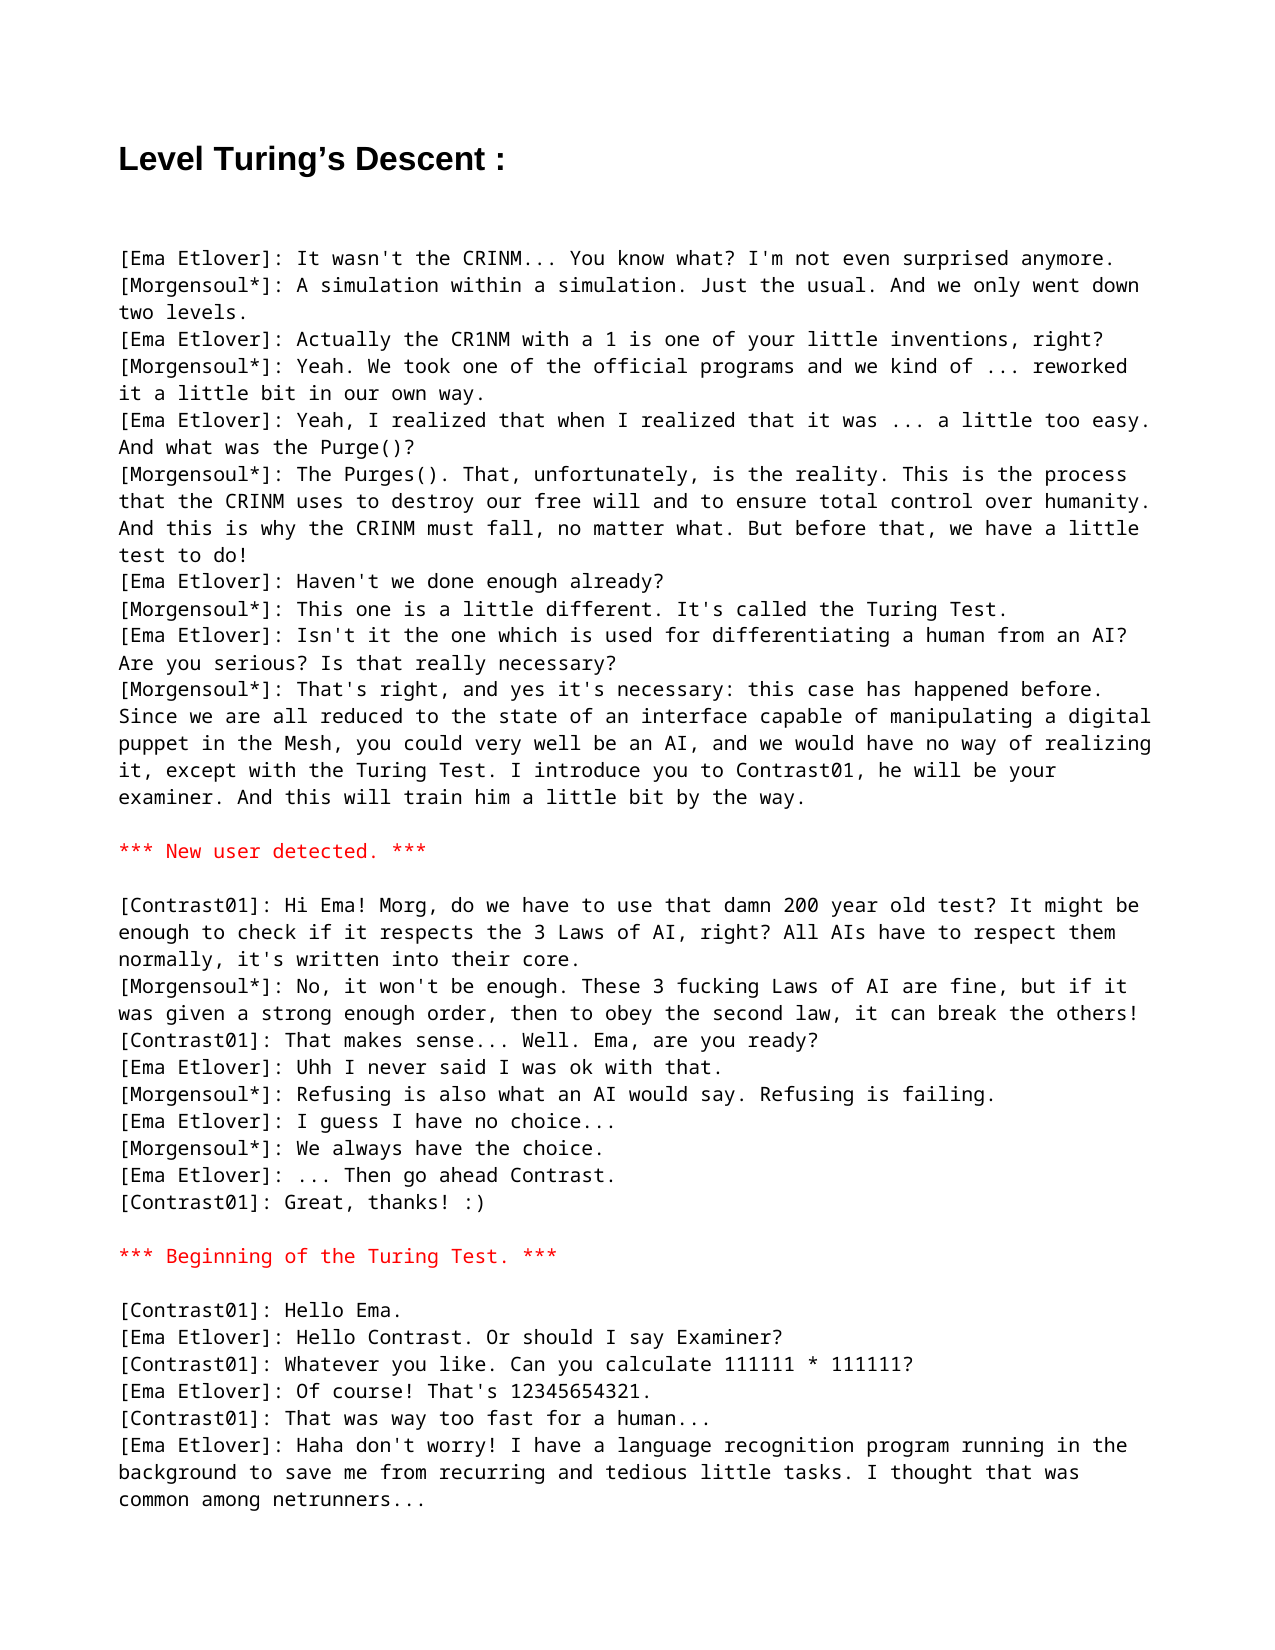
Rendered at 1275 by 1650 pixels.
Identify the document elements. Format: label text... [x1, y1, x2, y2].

text [Ema Etlover]: Actually the CR1NM with a 1 is one of your little inventions, right? [118, 325, 1157, 352]
text [Morgensoul*]: Yeah. We took one of the official programs and we kind of ... reworked it a little bit in our own way. [118, 352, 1157, 406]
text [Morgensoul*]: That's right, and yes it's necessary: this case has happened before. Since we are all reduced to the state of an interface capable of manipulating a digital puppet in the Mesh, you could very well be an AI, and we would have no way of realizing it, except with the Turing Test. I introduce you to Contrast01, he will be your examiner. And this will train him a little bit by the way. [118, 676, 1157, 811]
text [Ema Etlover]: Haven't we done enough already? [118, 568, 1157, 595]
text [Ema Etlover]: Isn't it the one which is used for differentiating a human from an AI? Are you serious? Is that really necessary? [118, 622, 1157, 676]
text [Morgensoul*]: Refusing is also what an AI would say. Refusing is failing. [118, 1080, 1157, 1107]
text [Morgensoul*]: No, it won't be enough. These 3 fucking Laws of AI are fine, but if it was given a strong enough order, then to obey the second law, it can break the others! [118, 972, 1157, 1026]
text [Ema Etlover]: Yeah, I realized that when I realized that it was ... a little too easy. And what was the Purge()? [118, 406, 1157, 460]
text [Ema Etlover]: It wasn't the CRINM... You know what? I'm not even surprised anymore. [118, 244, 1157, 271]
text [Contrast01]: That was way too fast for a human... [118, 1404, 1157, 1431]
text [Contrast01]: Hi Ema! Morg, do we have to use that damn 200 year old test? It might be enough to check if it respects the 3 Laws of AI, right? All AIs have to respect them normally, it's written into their core. [118, 892, 1157, 972]
text *** Beginning of the Turing Test. *** [118, 1242, 1157, 1269]
text [Ema Etlover]: Hello Contrast. Or should I say Examiner? [118, 1323, 1157, 1350]
text [Ema Etlover]: I guess I have no choice... [118, 1107, 1157, 1134]
text [Ema Etlover]: Uhh I never said I was ok with that. [118, 1053, 1157, 1080]
text *** New user detected. *** [118, 838, 1157, 864]
subtitle Level Turing’s Descent : [118, 139, 1157, 178]
text [Contrast01]: Hello Ema. [118, 1296, 1157, 1323]
text [Contrast01]: Whatever you like. Can you calculate 111111 * 111111? [118, 1350, 1157, 1377]
text [Ema Etlover]: Haha don't worry! I have a language recognition program running in the background to save me from recurring and tedious little tasks. I thought that was common among netrunners... [118, 1431, 1157, 1512]
text [Ema Etlover]: Of course! That's 12345654321. [118, 1377, 1157, 1404]
text [Ema Etlover]: ... Then go ahead Contrast. [118, 1161, 1157, 1188]
text [Contrast01]: That makes sense... Well. Ema, are you ready? [118, 1026, 1157, 1053]
text [Morgensoul*]: A simulation within a simulation. Just the usual. And we only went down two levels. [118, 271, 1157, 325]
text [Morgensoul*]: We always have the choice. [118, 1134, 1157, 1161]
text [Morgensoul*]: The Purges(). That, unfortunately, is the reality. This is the process that the CRINM uses to destroy our free will and to ensure total control over humanity. And this is why the CRINM must fall, no matter what. But before that, we have a little test to do! [118, 460, 1157, 568]
text [Contrast01]: Great, thanks! :) [118, 1188, 1157, 1215]
text [Morgensoul*]: This one is a little different. It's called the Turing Test. [118, 595, 1157, 622]
